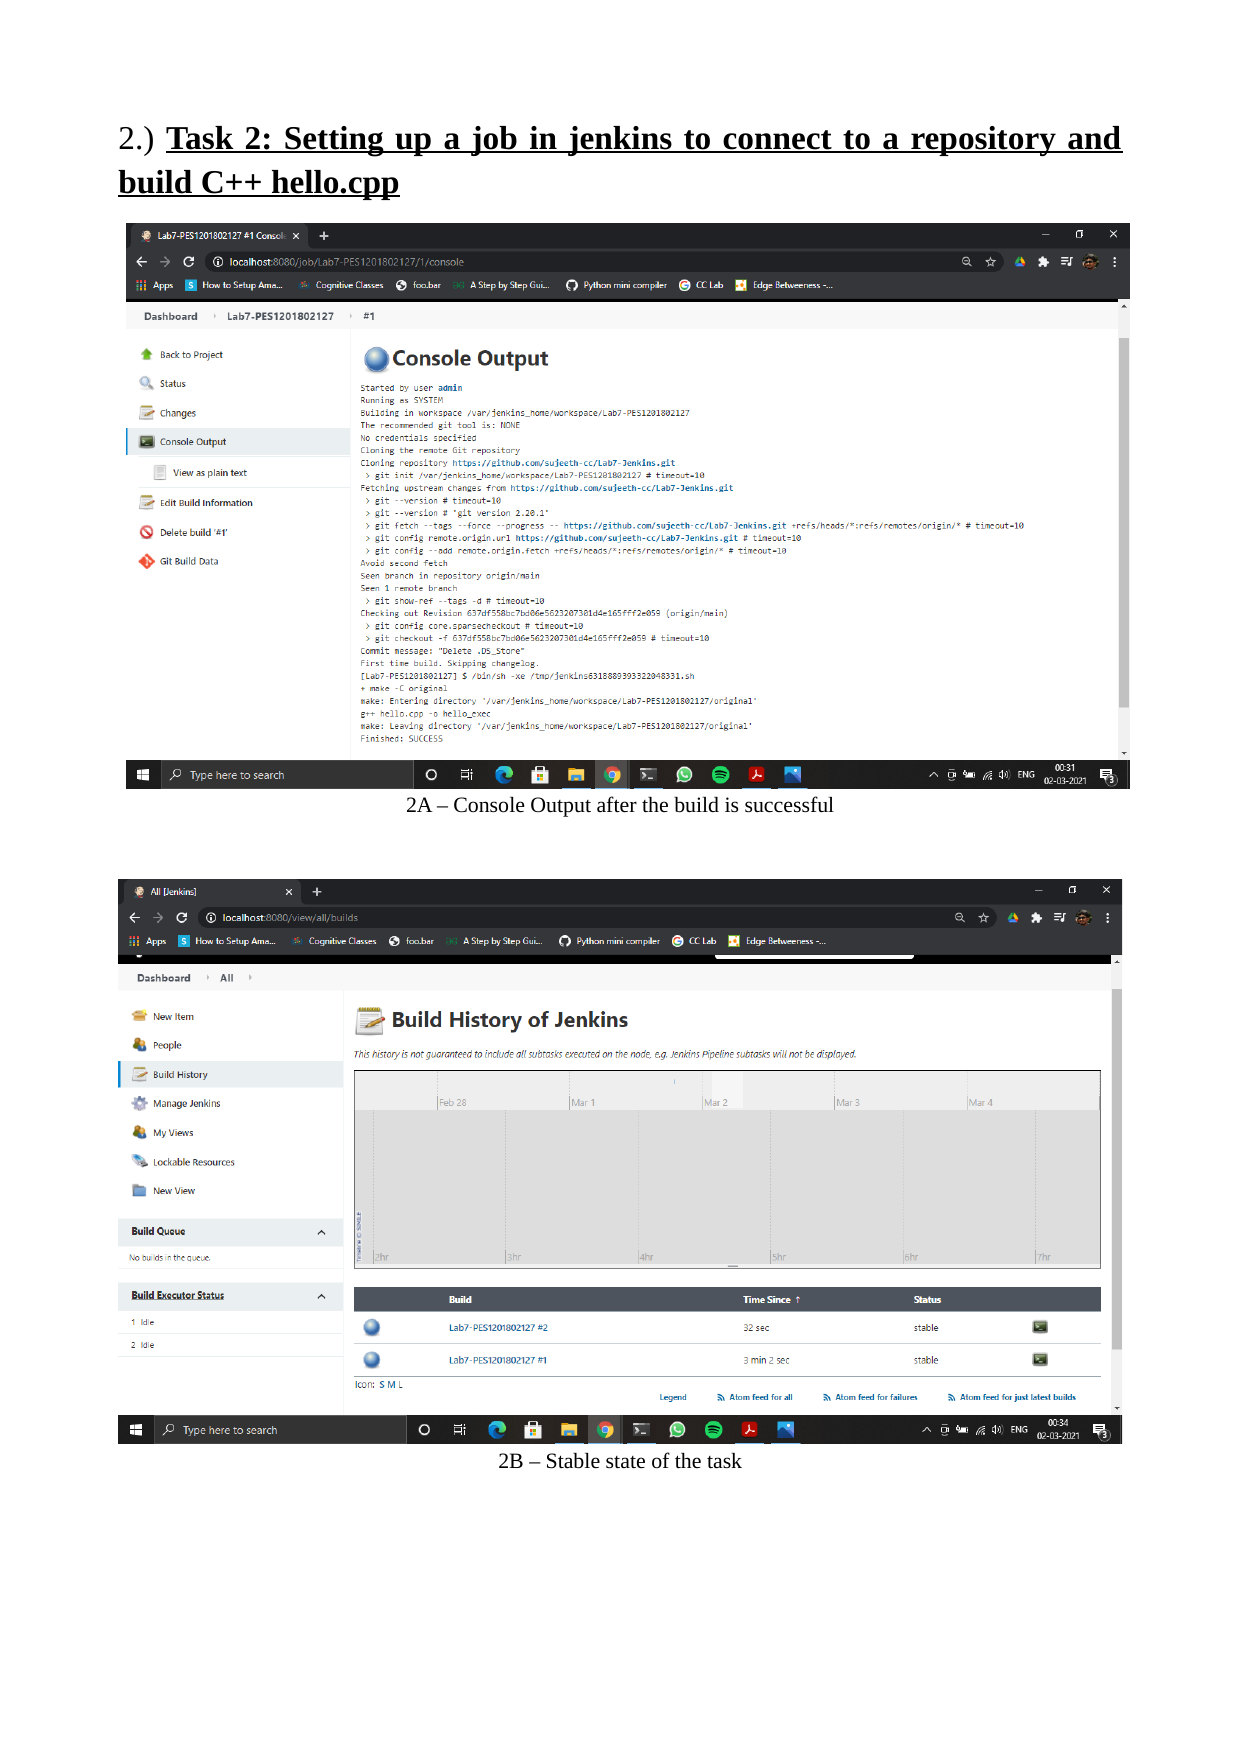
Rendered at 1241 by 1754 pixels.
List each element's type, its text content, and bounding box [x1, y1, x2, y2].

text 2A – Console Output after the build is successful [118, 206, 1122, 817]
picture [118, 879, 1123, 1444]
text 2.) Task 2: Setting up a job in jenkins to connect to a repository and build C++ hello.cpp [118, 118, 1122, 201]
text 2B – Stable state of the task [118, 1444, 1122, 1473]
picture [126, 223, 1130, 789]
